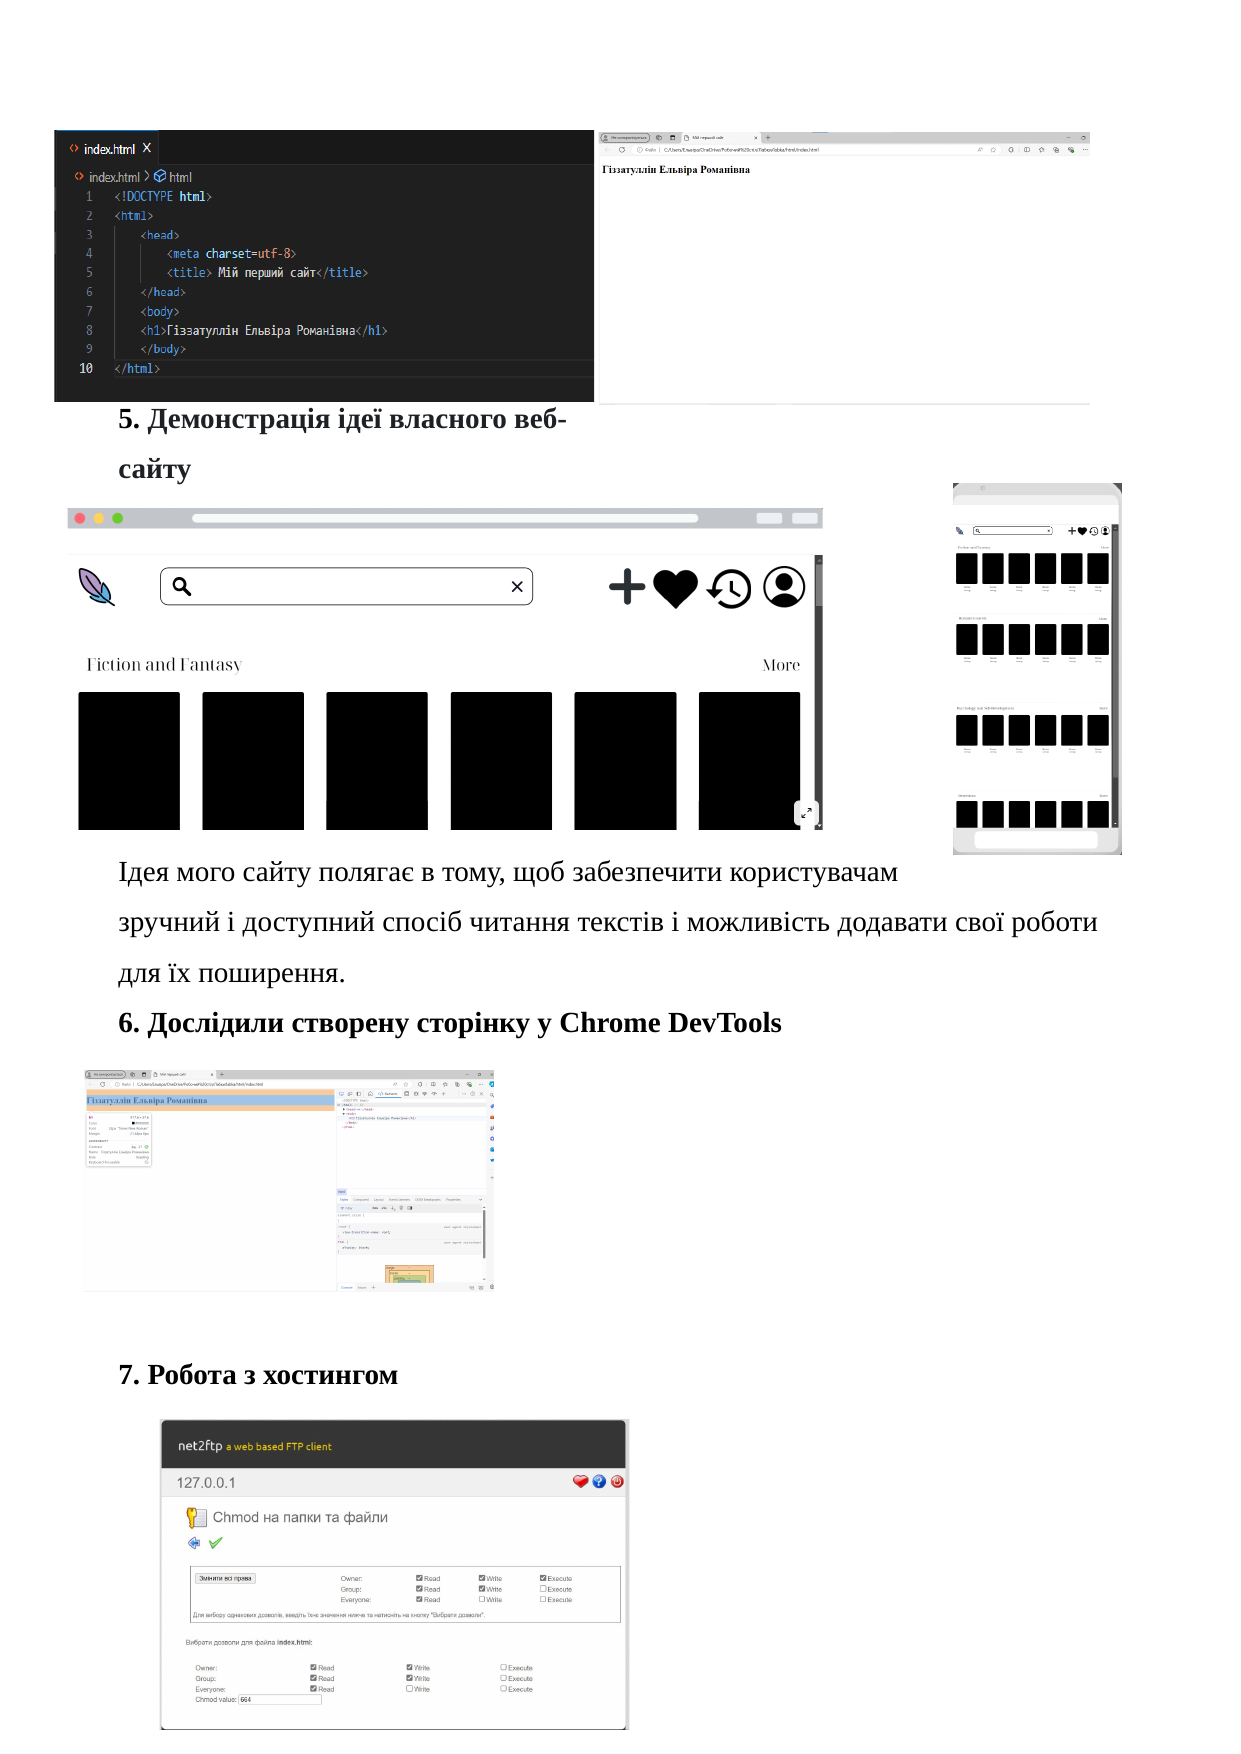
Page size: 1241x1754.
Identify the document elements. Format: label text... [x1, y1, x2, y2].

picture [953, 483, 1122, 855]
picture [54, 130, 595, 402]
picture [598, 132, 1090, 405]
text 5. Демонстрація ідеї власного веб-сайту [118, 118, 1122, 485]
picture [67, 508, 823, 830]
text 7. Робота з хостингом [118, 1357, 1122, 1391]
picture [159, 1419, 630, 1730]
picture [84, 1070, 494, 1292]
text Ідея мого сайту полягає в тому, щоб забезпечити користувачам зручний і доступний спосіб читання текстів і можливість додавати свої роботи для їх поширення. [118, 854, 1122, 988]
text 6. Дослідили створену сторінку у Chrome DevTools [118, 1005, 1122, 1038]
